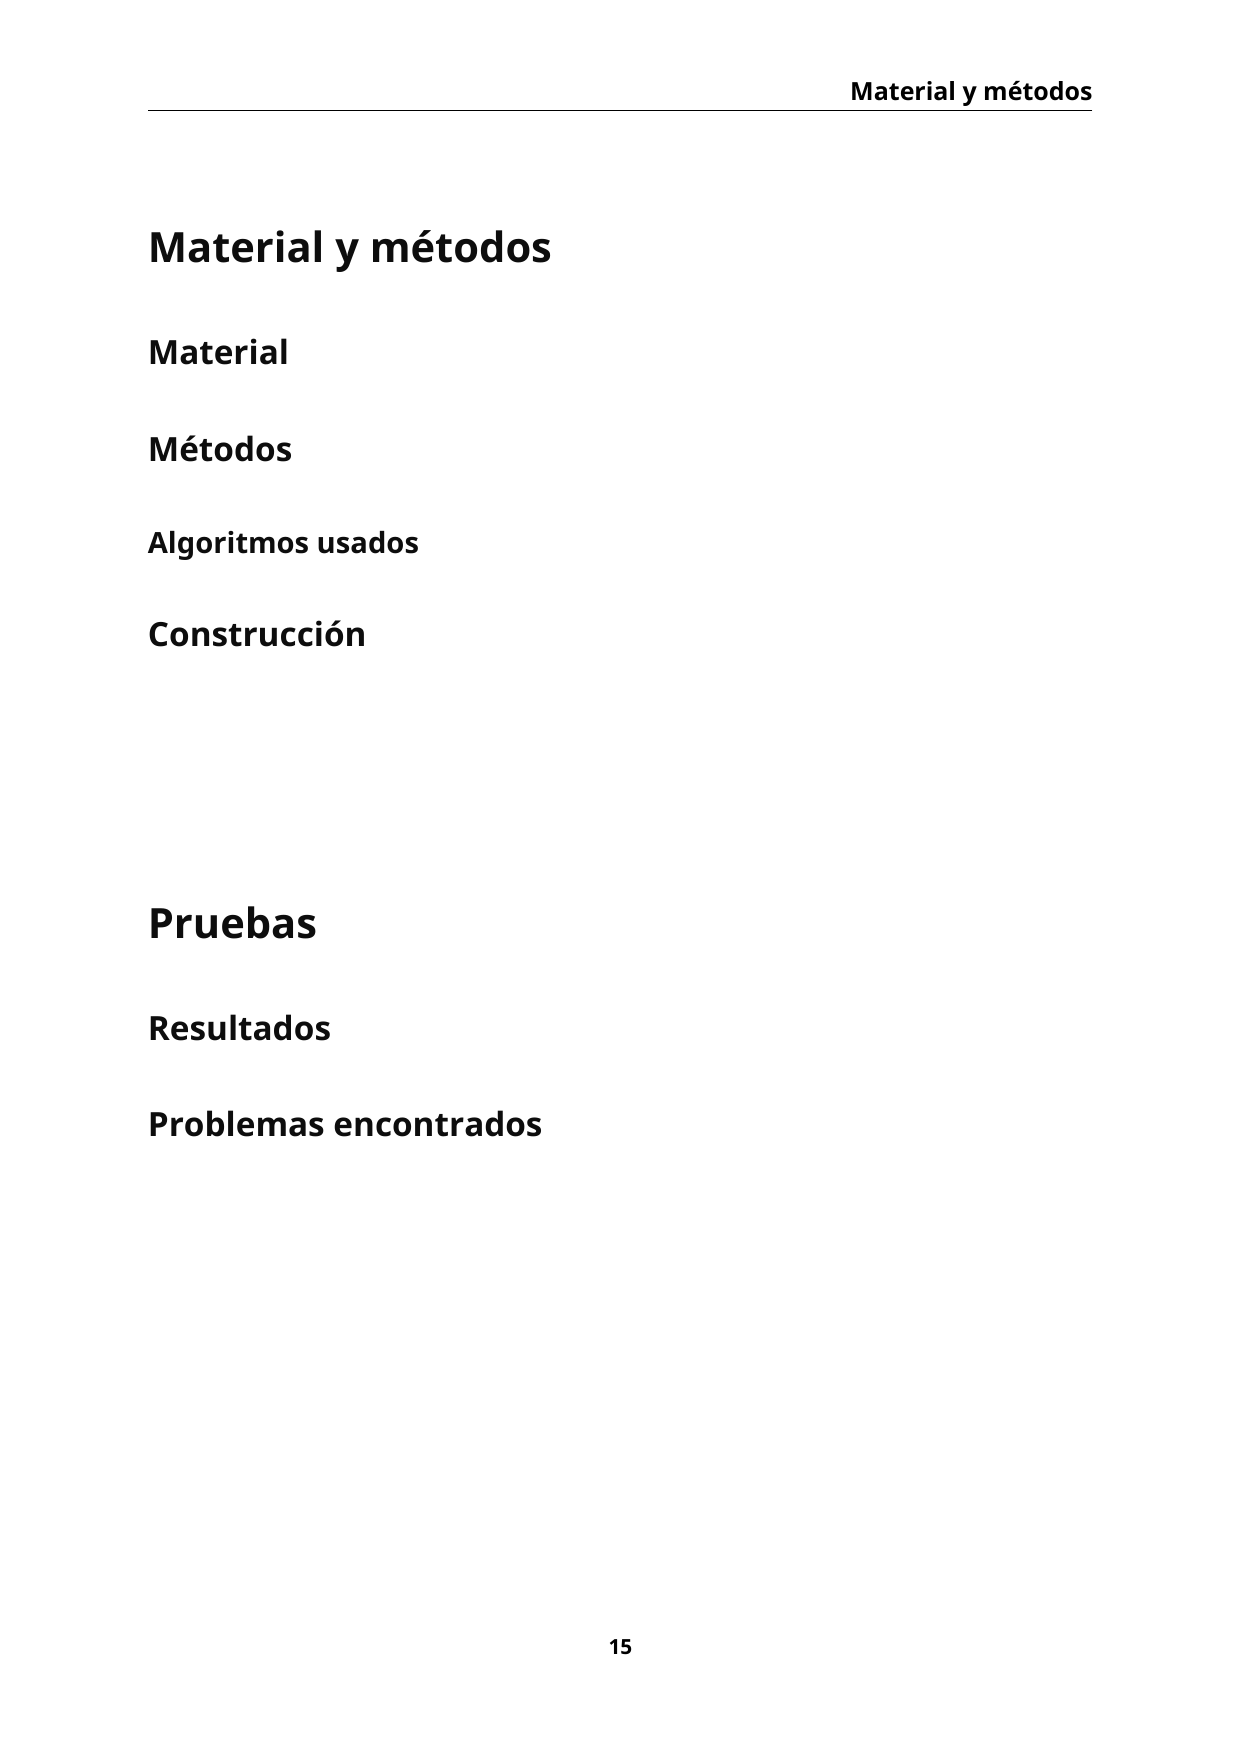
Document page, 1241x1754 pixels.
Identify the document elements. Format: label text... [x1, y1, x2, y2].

subtitle Resultados [148, 1005, 1092, 1050]
subtitle Algoritmos usados [148, 522, 1092, 562]
subtitle Pruebas [148, 893, 1092, 950]
subtitle Material y métodos [148, 218, 1092, 274]
subtitle Material [148, 329, 1092, 374]
subtitle Problemas encontrados [148, 1101, 1092, 1147]
subtitle Métodos [148, 426, 1092, 471]
subtitle Construcción [148, 611, 1092, 656]
